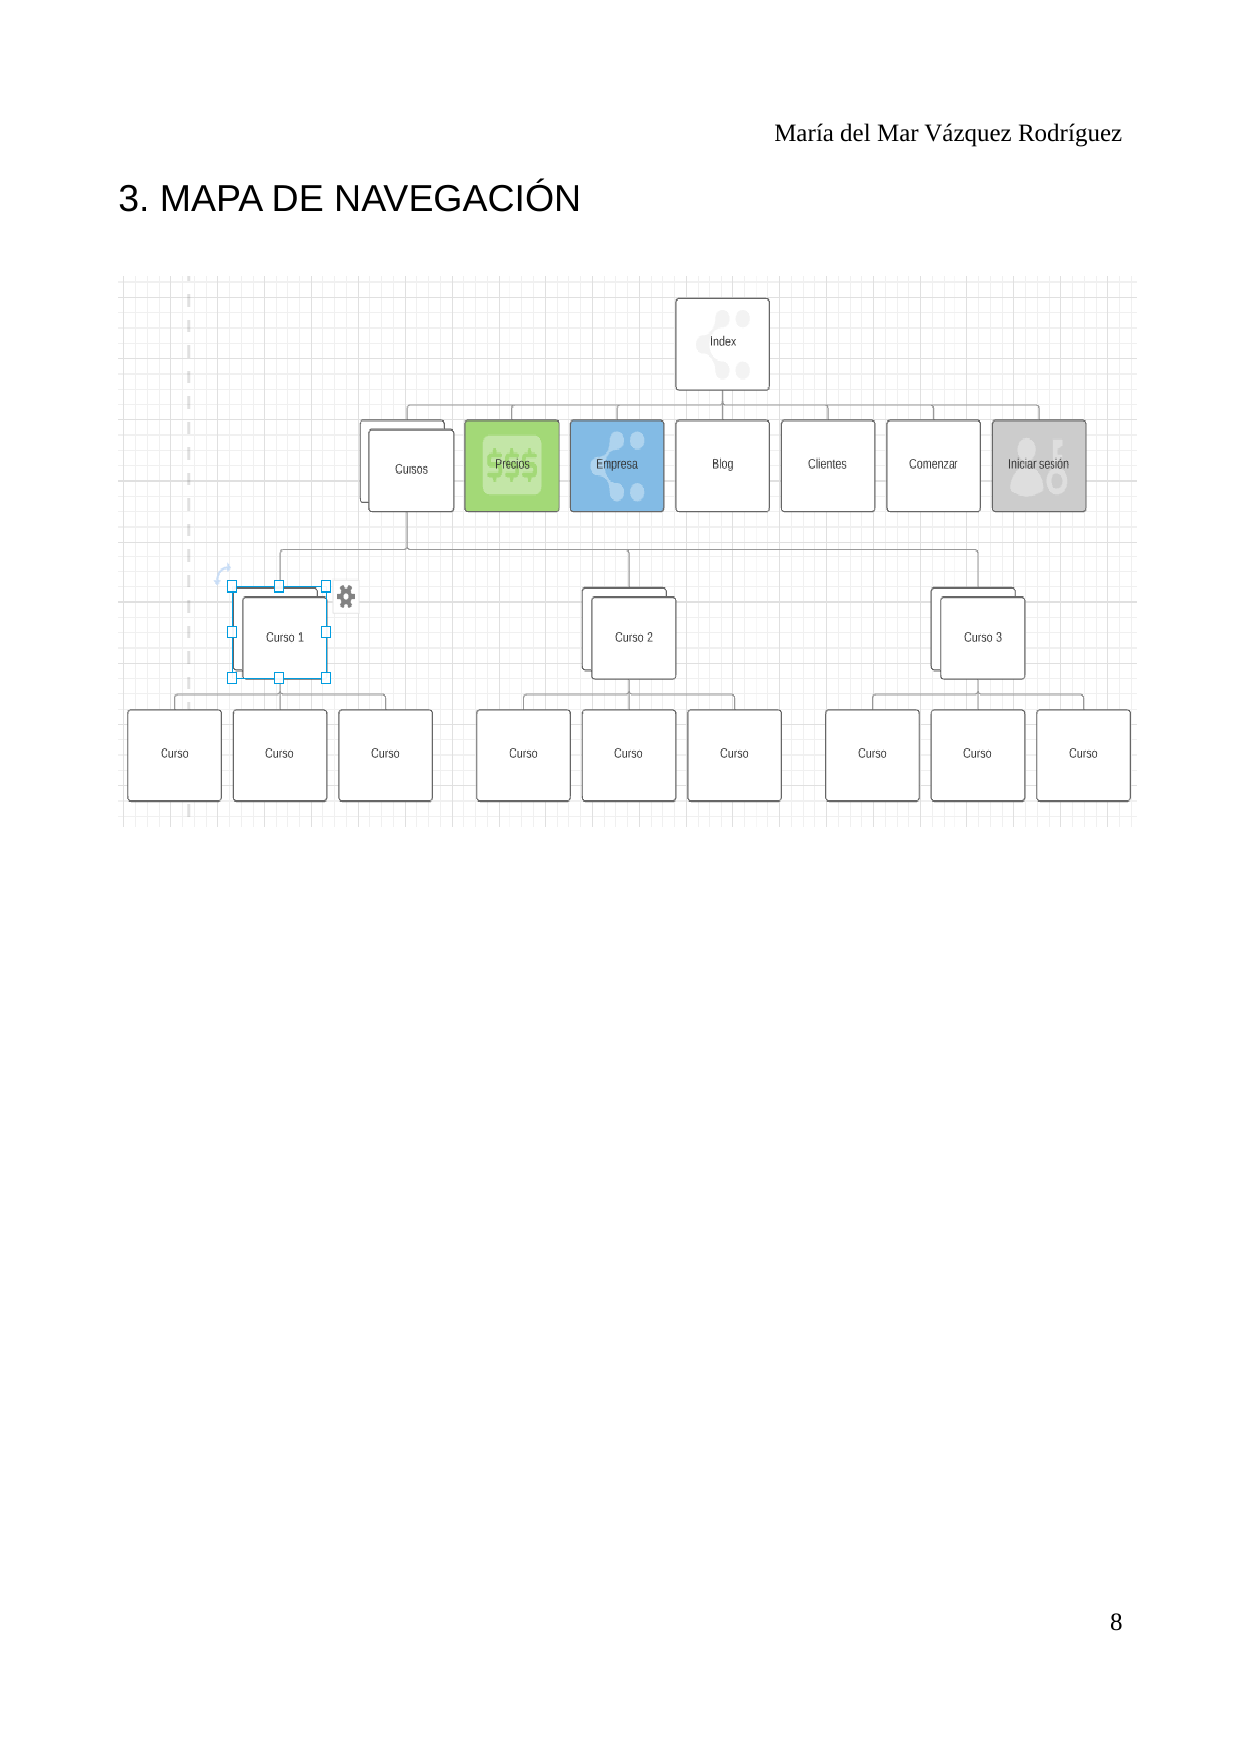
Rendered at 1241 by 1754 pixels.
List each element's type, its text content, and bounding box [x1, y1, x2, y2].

picture [118, 276, 1137, 827]
text 3. MAPA DE NAVEGACIÓN [118, 176, 1122, 219]
